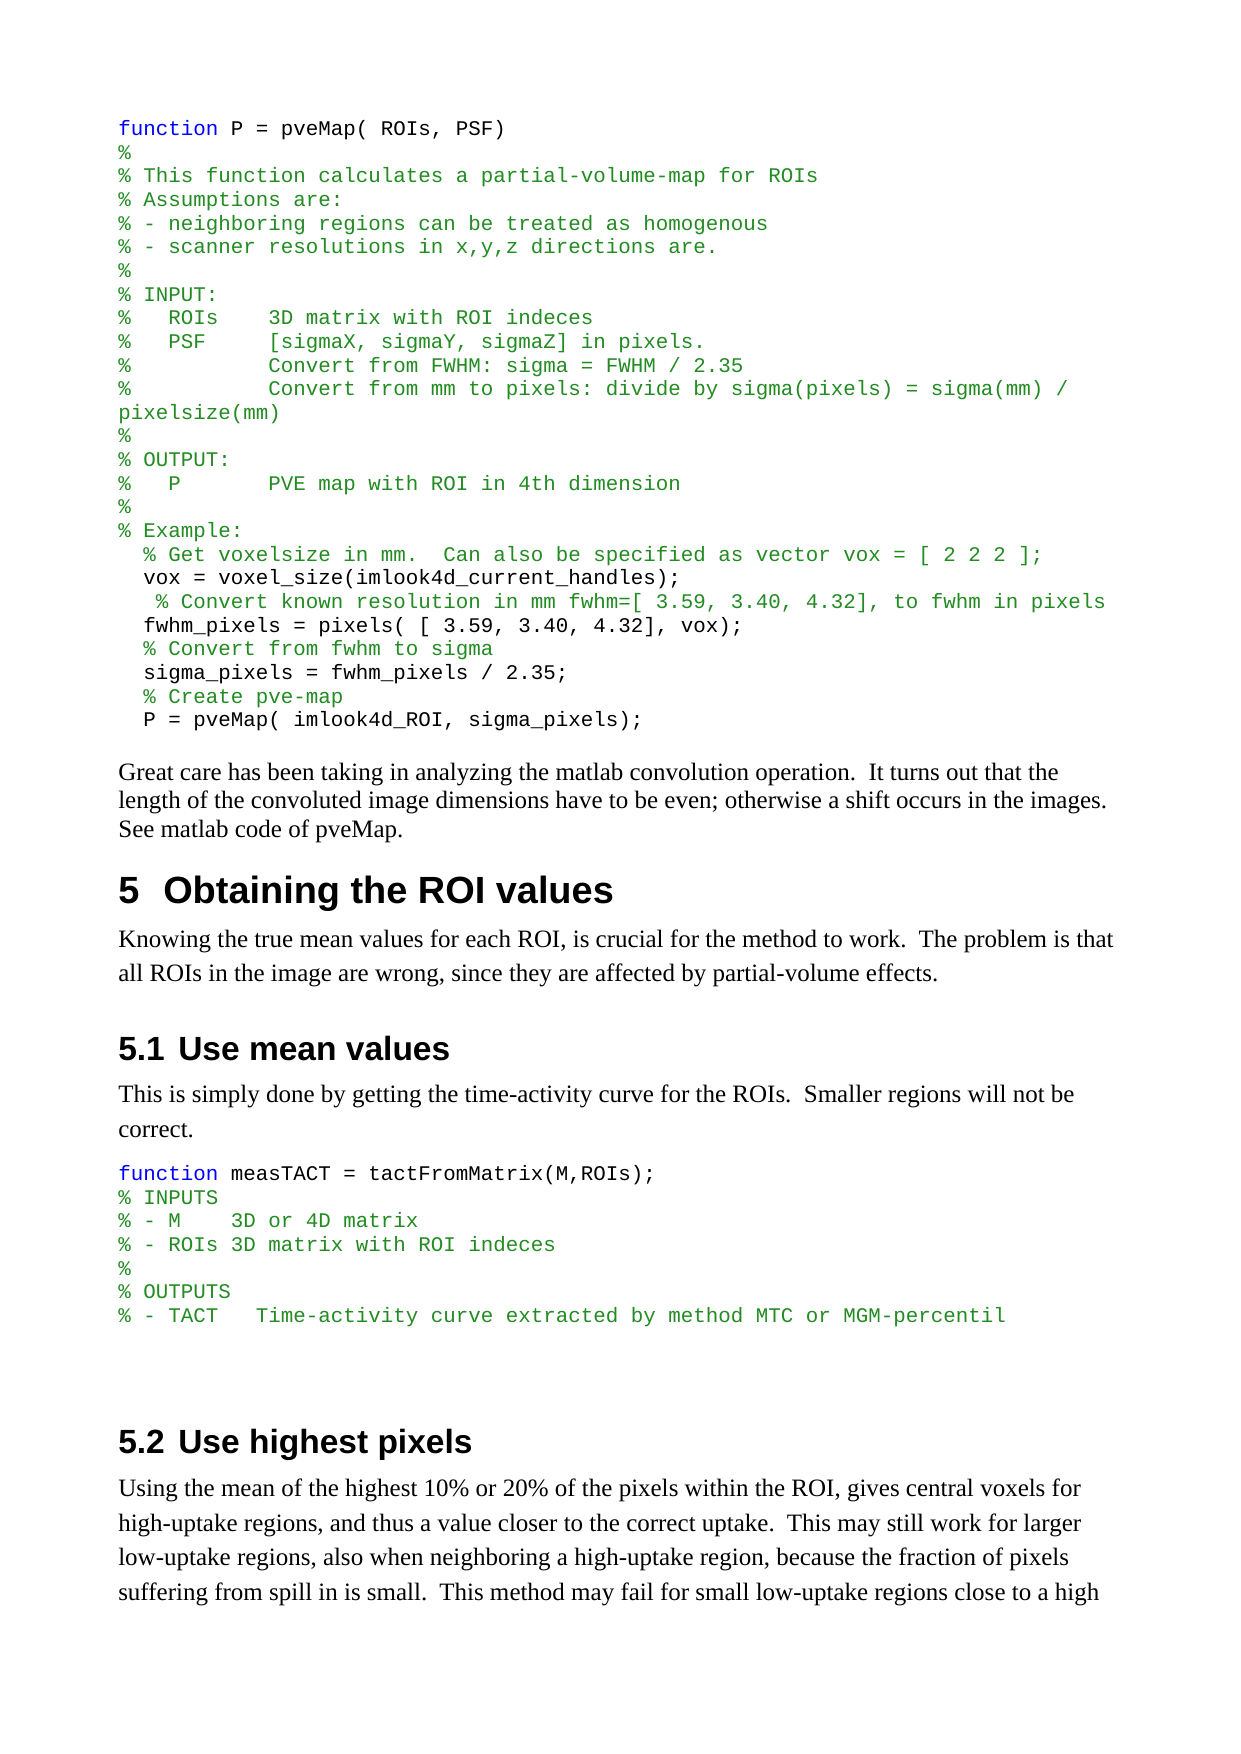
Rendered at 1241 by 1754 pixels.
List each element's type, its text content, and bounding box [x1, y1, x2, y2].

text % Assumptions are: [118, 189, 1122, 213]
text vox = voxel_size(imlook4d_current_handles); [118, 567, 1122, 591]
text % Convert from FWHM: sigma = FWHM / 2.35 [118, 354, 1122, 378]
text % ROIs 3D matrix with ROI indeces [118, 307, 1122, 331]
text function measTACT = tactFromMatrix(M,ROIs); [118, 1163, 1122, 1187]
text % [118, 142, 1122, 165]
text % - TACT Time-activity curve extracted by method MTC or MGM-percentil [118, 1305, 1122, 1328]
text % Create pve-map [118, 686, 1122, 709]
text % P PVE map with ROI in 4th dimension [118, 473, 1122, 496]
text % - M 3D or 4D matrix [118, 1210, 1122, 1234]
text % Convert known resolution in mm fwhm=[ 3.59, 3.40, 4.32], to fwhm in pixels [118, 591, 1122, 615]
text % [118, 426, 1122, 449]
text Using the mean of the highest 10% or 20% of the pixels within the ROI, gives central voxels for high-uptake regions, and thus a value closer to the correct uptake. This may still work for larger low-uptake regions, also when neighboring a high-uptake region, because the fraction of pixels suffering from spill in is small. This method may fail for small low-uptake regions close to a high [118, 1473, 1122, 1605]
text % [118, 1258, 1122, 1281]
text P = pveMap( imlook4d_ROI, sigma_pixels); [118, 709, 1122, 733]
text % PSF [sigmaX, sigmaY, sigmaZ] in pixels. [118, 331, 1122, 354]
text % Convert from fwhm to sigma [118, 638, 1122, 662]
text % Get voxelsize in mm. Can also be specified as vector vox = [ 2 2 2 ]; [118, 544, 1122, 567]
text % INPUT: [118, 284, 1122, 307]
text % OUTPUT: [118, 449, 1122, 473]
text % - scanner resolutions in x,y,z directions are. [118, 236, 1122, 260]
subtitle Obtaining the ROI values [118, 868, 1122, 911]
text % OUTPUTS [118, 1281, 1122, 1305]
text function P = pveMap( ROIs, PSF) [118, 118, 1122, 142]
text % Example: [118, 520, 1122, 544]
text % INPUTS [118, 1187, 1122, 1210]
text % [118, 260, 1122, 284]
text % Convert from mm to pixels: divide by sigma(pixels) = sigma(mm) / pixelsize(mm) [118, 378, 1122, 426]
text This is simply done by getting the time-activity curve for the ROIs. Smaller regions will not be correct. [118, 1079, 1122, 1143]
subtitle Use mean values [118, 1028, 1122, 1067]
text % This function calculates a partial-volume-map for ROIs [118, 165, 1122, 189]
text % - neighboring regions can be treated as homogenous [118, 213, 1122, 236]
text sigma_pixels = fwhm_pixels / 2.35; [118, 662, 1122, 686]
text fwhm_pixels = pixels( [ 3.59, 3.40, 4.32], vox); [118, 615, 1122, 638]
subtitle Use highest pixels [118, 1422, 1122, 1461]
text Knowing the true mean values for each ROI, is crucial for the method to work. The problem is that all ROIs in the image are wrong, since they are affected by partial-volume effects. [118, 924, 1122, 987]
text % [118, 496, 1122, 520]
text Great care has been taking in analyzing the matlab convolution operation. It turns out that the length of the convoluted image dimensions have to be even; otherwise a shift occurs in the images. See matlab code of pveMap. [118, 757, 1122, 843]
text % - ROIs 3D matrix with ROI indeces [118, 1234, 1122, 1258]
